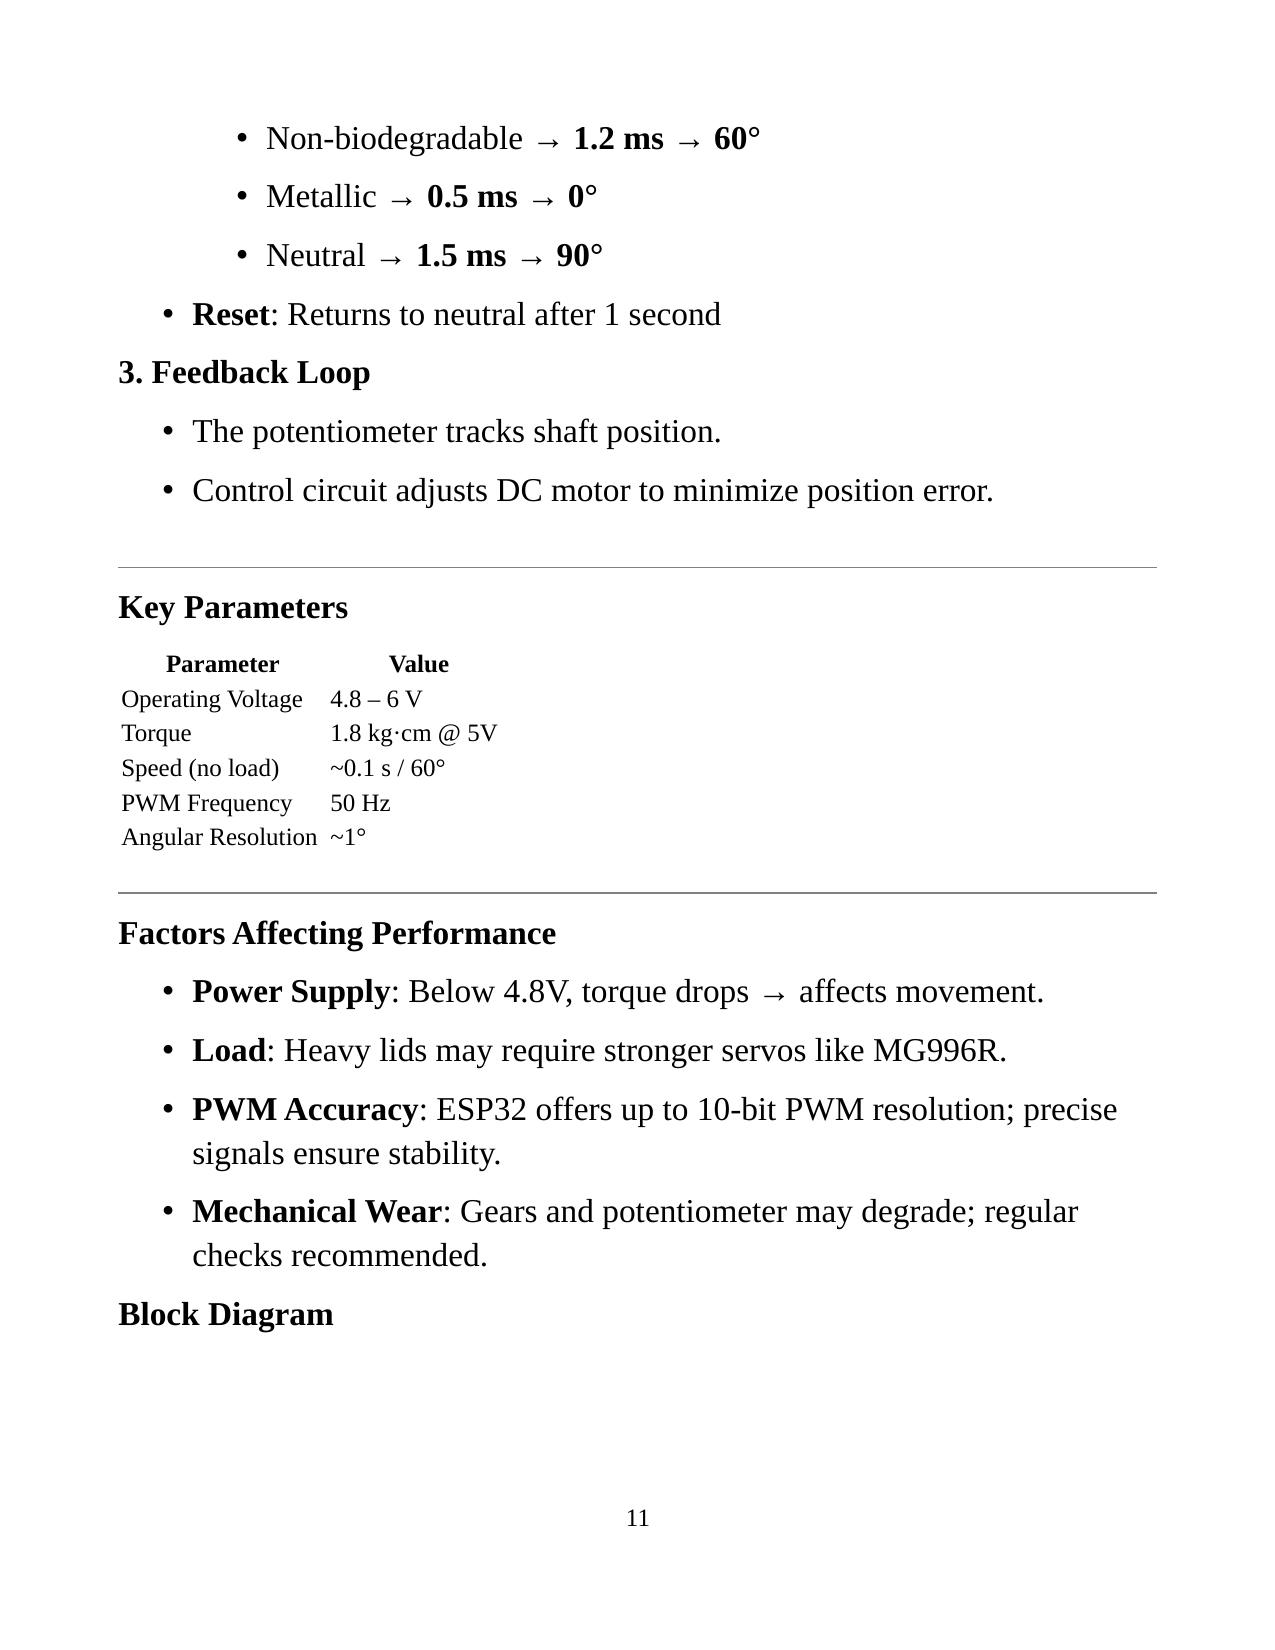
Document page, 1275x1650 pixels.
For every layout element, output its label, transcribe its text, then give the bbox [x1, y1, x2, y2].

list The potentiometer tracks shaft position. [162, 411, 1157, 450]
list Metallic → 0.5 ms → 0° [236, 177, 1157, 215]
text Block Diagram [118, 1294, 1157, 1333]
table_cell PWM Frequency [118, 785, 327, 819]
table_cell ~0.1 s / 60° [327, 750, 510, 785]
list PWM Accuracy: ESP32 offers up to 10-bit PWM resolution; precise signals ensure stability. [162, 1089, 1157, 1171]
table_cell 50 Hz [327, 785, 510, 819]
list Control circuit adjusts DC motor to minimize position error. [162, 470, 1157, 508]
table_cell Speed (no load) [118, 750, 327, 785]
table_header Value [327, 646, 510, 681]
subtitle Factors Affecting Performance [118, 913, 1157, 951]
subtitle 3. Feedback Loop [118, 353, 1157, 391]
list Load: Heavy lids may require stronger servos like MG996R. [162, 1030, 1157, 1068]
list Non-biodegradable → 1.2 ms → 60° [236, 118, 1157, 156]
table_cell ~1° [327, 819, 510, 854]
subtitle Key Parameters [118, 588, 1157, 626]
table_cell Angular Resolution [118, 819, 327, 854]
table_cell 4.8 – 6 V [327, 681, 510, 716]
table_cell Torque [118, 716, 327, 750]
list Reset: Returns to neutral after 1 second [162, 294, 1157, 332]
list Mechanical Wear: Gears and potentiometer may degrade; regular checks recommended. [162, 1192, 1157, 1274]
list Neutral → 1.5 ms → 90° [236, 235, 1157, 274]
table_cell Operating Voltage [118, 681, 327, 716]
table_cell 1.8 kg·cm @ 5V [327, 716, 510, 750]
table_header Parameter [118, 646, 327, 681]
list Power Supply: Below 4.8V, torque drops → affects movement. [162, 972, 1157, 1010]
